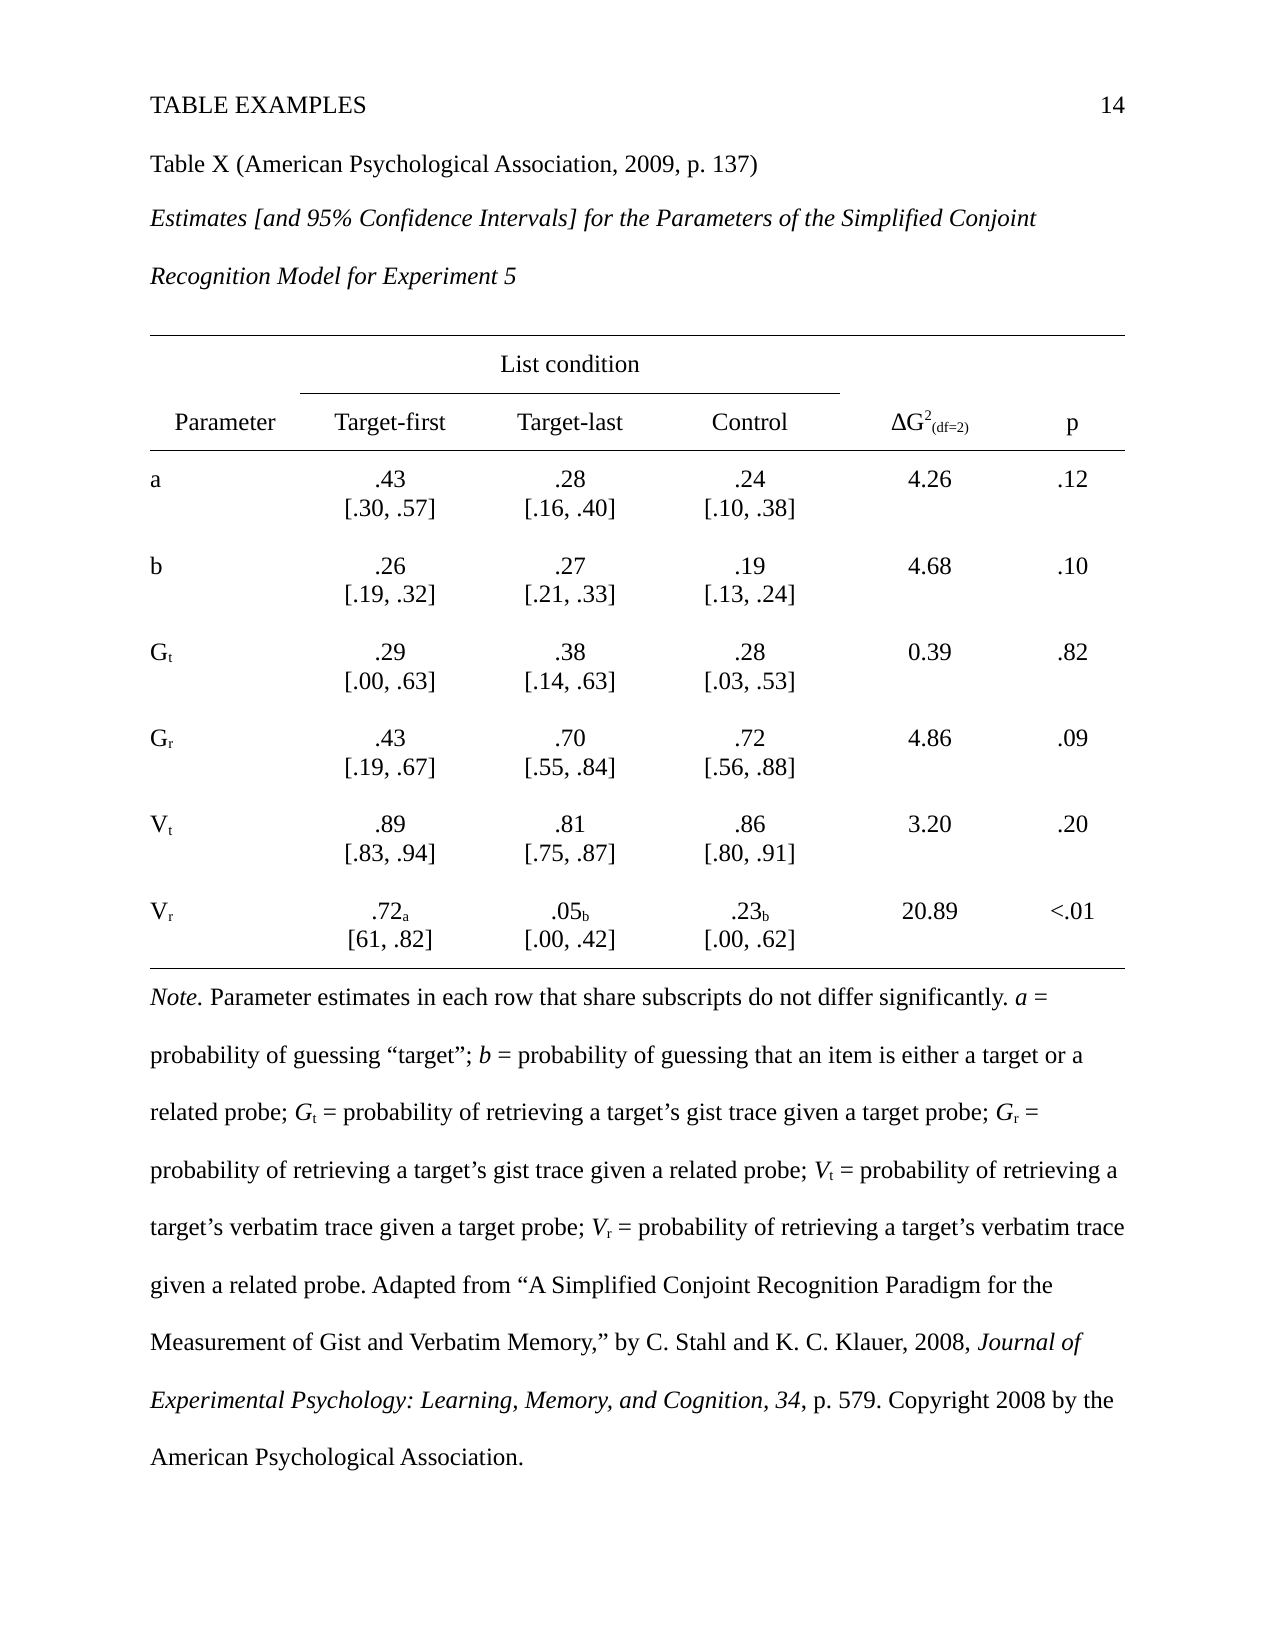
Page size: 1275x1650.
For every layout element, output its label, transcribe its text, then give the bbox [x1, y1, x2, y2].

table_cell .10 [1020, 536, 1125, 623]
table_cell Target-last [480, 394, 660, 450]
table_header [1020, 336, 1125, 392]
table_cell p [1020, 393, 1125, 450]
table_cell 4.86 [840, 709, 1020, 795]
table_header [840, 336, 1020, 392]
table_cell Vr [150, 881, 300, 968]
table_cell .89 [.83, .94] [300, 795, 480, 881]
table_cell .12 [1020, 451, 1125, 536]
table_cell .28 [.16, .40] [480, 451, 660, 536]
text Table X (American Psychological Association, 2009, p. 137) [150, 149, 1125, 178]
table_cell Control [660, 394, 840, 450]
table_cell Vt [150, 795, 300, 881]
table_cell Parameter [150, 393, 300, 450]
table_cell .29 [.00, .63] [300, 623, 480, 709]
table_cell 4.26 [840, 451, 1020, 536]
text Note. Parameter estimates in each row that share subscripts do not differ significantly. a = probability of guessing “target”; b = probability of guessing that an item is either a target or a related probe; Gt = probability of retrieving a target’s gist trace given a target probe; Gr = probability of retrieving a target’s gist trace given a related probe; Vt = probability of retrieving a target’s verbatim trace given a target probe; Vr = probability of retrieving a target’s verbatim trace given a related probe. Adapted from “A Simplified Conjoint Recognition Paradigm for the Measurement of Gist and Verbatim Memory,” by C. Stahl and K. C. Klauer, 2008, Journal of Experimental Psychology: Learning, Memory, and Cognition, 34, p. 579. Copyright 2008 by the American Psychological Association. [150, 982, 1125, 1471]
table_cell .70 [.55, .84] [480, 709, 660, 795]
table_cell .38 [.14, .63] [480, 623, 660, 709]
table_cell .82 [1020, 623, 1125, 709]
table_cell .72a [61, .82] [300, 881, 480, 968]
table_cell .81 [.75, .87] [480, 795, 660, 881]
table_cell .43 [.19, .67] [300, 709, 480, 795]
table_cell .28 [.03, .53] [660, 623, 840, 709]
table_cell ∆G2(df=2) [840, 393, 1020, 450]
table_cell .20 [1020, 795, 1125, 881]
table_cell 0.39 [840, 623, 1020, 709]
table_cell a [150, 451, 300, 536]
table_cell 3.20 [840, 795, 1020, 881]
table_cell .26 [.19, .32] [300, 536, 480, 623]
table_cell .72 [.56, .88] [660, 709, 840, 795]
table_cell Gt [150, 623, 300, 709]
table_cell .23b [.00, .62] [660, 881, 840, 968]
table_header List condition [300, 336, 840, 392]
table_cell .19 [.13, .24] [660, 536, 840, 623]
title Estimates [and 95% Confidence Intervals] for the Parameters of the Simplified Conjoint Recognition Model for Experiment 5 [150, 203, 1125, 289]
table_cell .86 [.80, .91] [660, 795, 840, 881]
table_cell b [150, 536, 300, 623]
table_cell 20.89 [840, 881, 1020, 968]
table_cell .43 [.30, .57] [300, 451, 480, 536]
table_cell Target-first [300, 394, 480, 450]
table_cell .24 [.10, .38] [660, 451, 840, 536]
table_cell .27 [.21, .33] [480, 536, 660, 623]
table_cell .09 [1020, 709, 1125, 795]
table_cell Gr [150, 709, 300, 795]
table_cell 4.68 [840, 536, 1020, 623]
table_cell .05b [.00, .42] [480, 881, 660, 968]
table_cell <.01 [1020, 881, 1125, 968]
table_header [150, 336, 300, 392]
